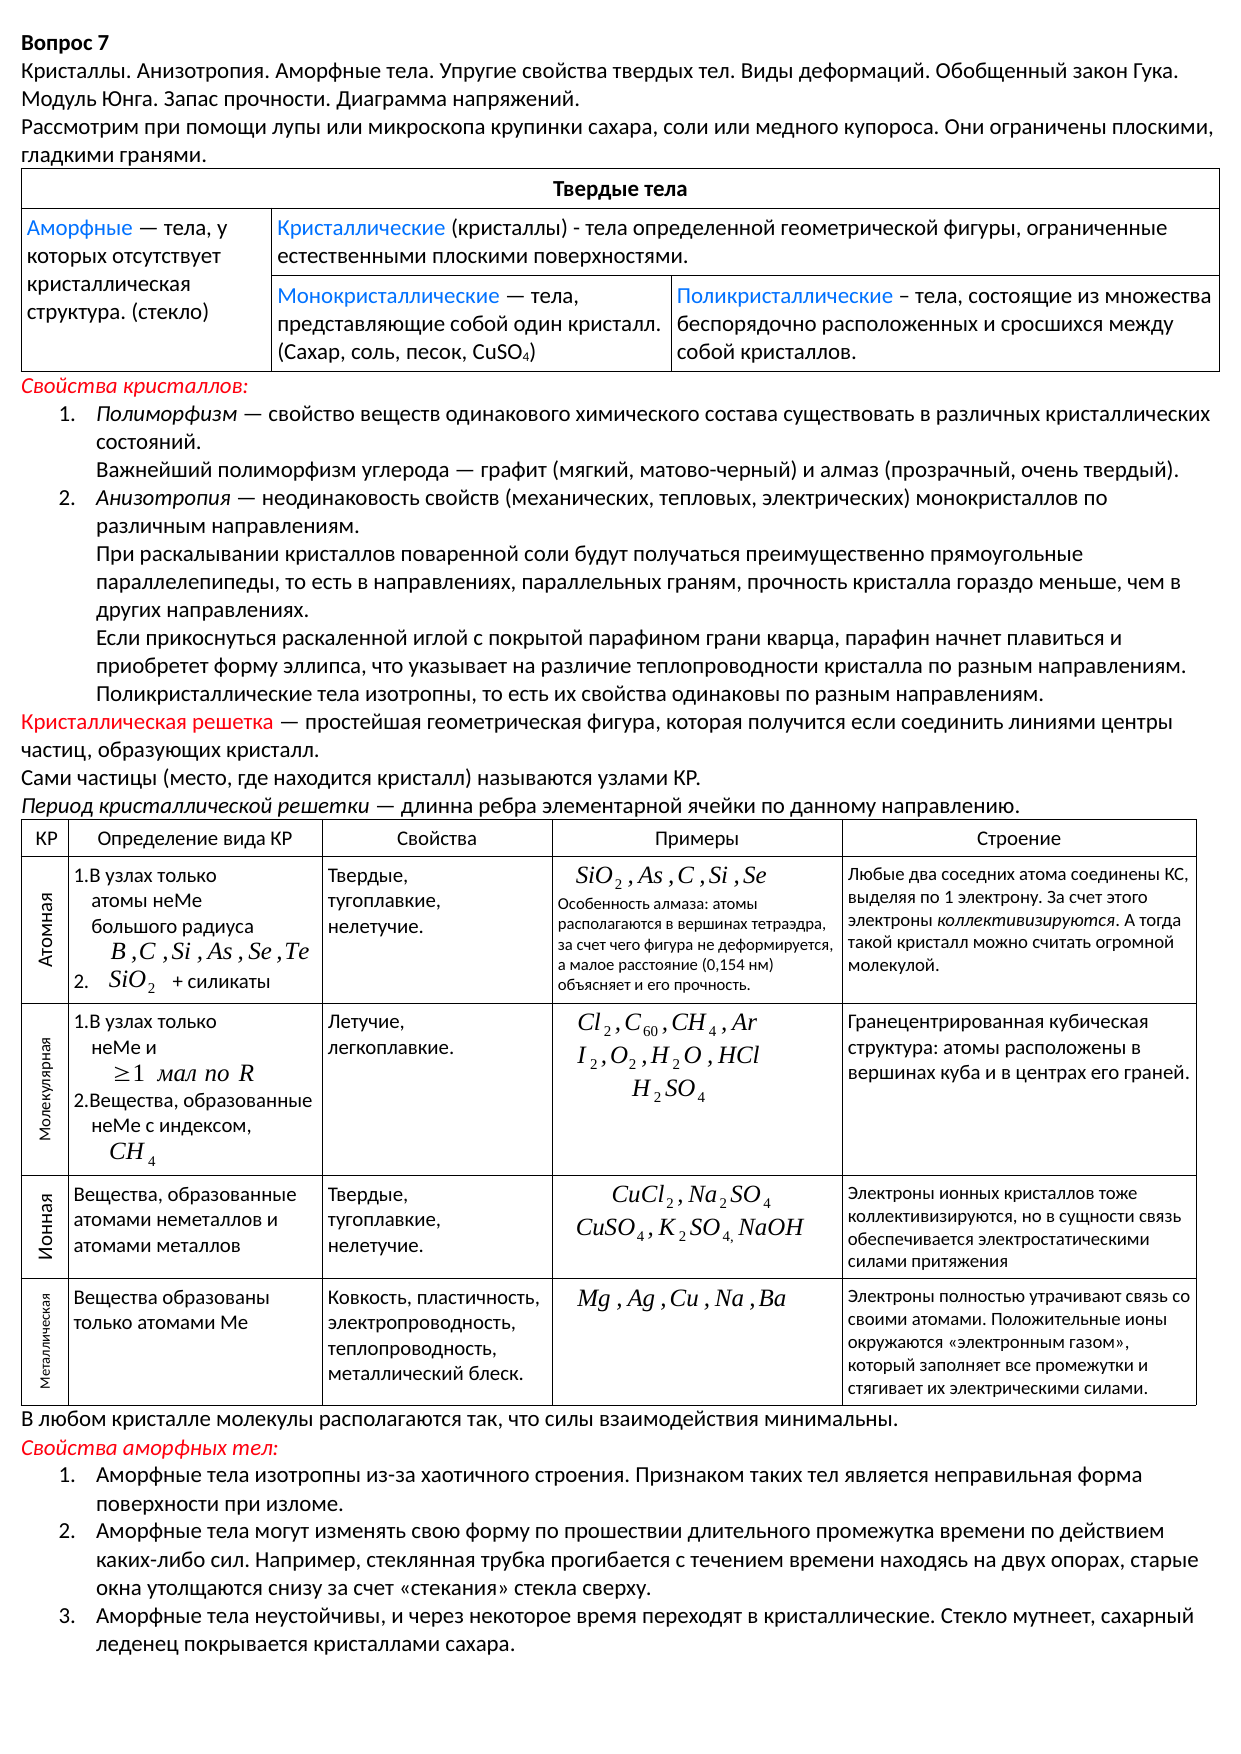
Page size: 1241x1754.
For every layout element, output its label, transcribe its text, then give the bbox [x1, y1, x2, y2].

list Полиморфизм — свойство веществ одинакового химического состава существовать в различных кристаллических состояний. [58, 399, 1219, 455]
list Важнейший полиморфизм углерода — графит (мягкий, матово-черный) и алмаз (прозрачный, очень твердый). [58, 455, 1219, 483]
table_cell Аморфные — тела, у которых отсутствует кристаллическая структура. (стекло) [22, 209, 271, 371]
text Сами частицы (место, где находится кристалл) называются узлами КР. [21, 763, 1219, 791]
table_cell Металлическая [22, 1279, 68, 1404]
table_header Определение вида КР [69, 820, 322, 856]
table_cell Поликристаллические – тела, состоящие из множества беспорядочно расположенных и сросшихся между собой кристаллов. [672, 276, 1219, 371]
text Свойства кристаллов: [21, 372, 1219, 399]
text Вопрос 7 [21, 28, 1219, 56]
table_cell Ковкость, пластичность, электропроводность, теплопроводность, металлический блеск. [323, 1279, 552, 1404]
table_cell В узлах только неМе и Вещества, образованные неМе с индексом, [69, 1004, 322, 1175]
table_cell [553, 1004, 842, 1175]
table_cell Монокристаллические — тела, представляющие собой один кристалл. (Сахар, соль, песок, CuSO4) [272, 276, 671, 371]
table_header Свойства [323, 820, 552, 856]
table_cell Ионная [22, 1176, 68, 1278]
table_header Строение [843, 820, 1196, 856]
text В любом кристалле молекулы располагаются так, что силы взаимодействия минимальны. [21, 1404, 1219, 1433]
text Свойства аморфных тел: [21, 1433, 1219, 1461]
table_cell Особенность алмаза: атомы располагаются в вершинах тетраэдра, за счет чего фигура не деформируется, а малое расстояние (0,154 нм) объясняет и его прочность. [553, 857, 842, 1003]
table_cell Вещества, образованные атомами неметаллов и атомами металлов [69, 1176, 322, 1278]
table_cell Вещества образованы только атомами Ме [69, 1279, 322, 1404]
table_cell Твердые, тугоплавкие, нелетучие. [323, 857, 552, 1003]
table_header Примеры [553, 820, 842, 856]
list Аморфные тела изотропны из-за хаотичного строения. Признаком таких тел является неправильная форма поверхности при изломе. [58, 1461, 1219, 1517]
table_cell Кристаллические (кристаллы) - тела определенной геометрической фигуры, ограниченные естественными плоскими поверхностями. [272, 209, 1219, 275]
text Кристаллы. Анизотропия. Аморфные тела. Упругие свойства твердых тел. Виды деформаций. Обобщенный закон Гука. Модуль Юнга. Запас прочности. Диаграмма напряжений. [21, 56, 1219, 112]
text Рассмотрим при помощи лупы или микроскопа крупинки сахара, соли или медного купороса. Они ограничены плоскими, гладкими гранями. [21, 112, 1219, 168]
table_cell Электроны полностью утрачивают связь со своими атомами. Положительные ионы окружаются «электронным газом», который заполняет все промежутки и стягивает их электрическими силами. [843, 1279, 1196, 1404]
table_header КР [22, 820, 68, 856]
table_cell [553, 1279, 842, 1404]
table_cell В узлах только атомы неМе большого радиуса + силикаты [69, 857, 322, 1003]
table_cell Электроны ионных кристаллов тоже коллективизируются, но в сущности связь обеспечивается электростатическими силами притяжения [843, 1176, 1196, 1278]
table_cell Летучие, легкоплавкие. [323, 1004, 552, 1175]
table_cell Молекулярная [22, 1004, 68, 1175]
list Анизотропия — неодинаковость свойств (механических, тепловых, электрических) монокристаллов по различным направлениям. [58, 483, 1219, 539]
table_cell [553, 1176, 842, 1278]
list При раскалывании кристаллов поваренной соли будут получаться преимущественно прямоугольные параллелепипеды, то есть в направлениях, параллельных граням, прочность кристалла гораздо меньше, чем в других направлениях. [58, 539, 1219, 623]
list Если прикоснуться раскаленной иглой с покрытой парафином грани кварца, парафин начнет плавиться и приобретет форму эллипса, что указывает на различие теплопроводности кристалла по разным направлениям. [58, 623, 1219, 679]
table_header Твердые тела [22, 169, 1219, 207]
list Аморфные тела могут изменять свою форму по прошествии длительного промежутка времени по действием каких-либо сил. Например, стеклянная трубка прогибается с течением времени находясь на двух опорах, старые окна утолщаются снизу за счет «стекания» стекла сверху. [58, 1517, 1219, 1601]
table_cell Твердые, тугоплавкие, нелетучие. [323, 1176, 552, 1278]
table_cell Гранецентрированная кубическая структура: атомы расположены в вершинах куба и в центрах его граней. [843, 1004, 1196, 1175]
list Аморфные тела неустойчивы, и через некоторое время переходят в кристаллические. Стекло мутнеет, сахарный леденец покрывается кристаллами сахара. [58, 1601, 1219, 1657]
table_cell Любые два соседних атома соединены КС, выделяя по 1 электрону. За счет этого электроны коллективизируются. А тогда такой кристалл можно считать огромной молекулой. [843, 857, 1196, 1003]
list Поликристаллические тела изотропны, то есть их свойства одинаковы по разным направлениям. [58, 679, 1219, 707]
text Период кристаллической решетки — длинна ребра элементарной ячейки по данному направлению. [21, 791, 1219, 819]
text Кристаллическая решетка — простейшая геометрическая фигура, которая получится если соединить линиями центры частиц, образующих кристалл. [21, 707, 1219, 763]
table_cell Атомная [22, 857, 68, 1003]
